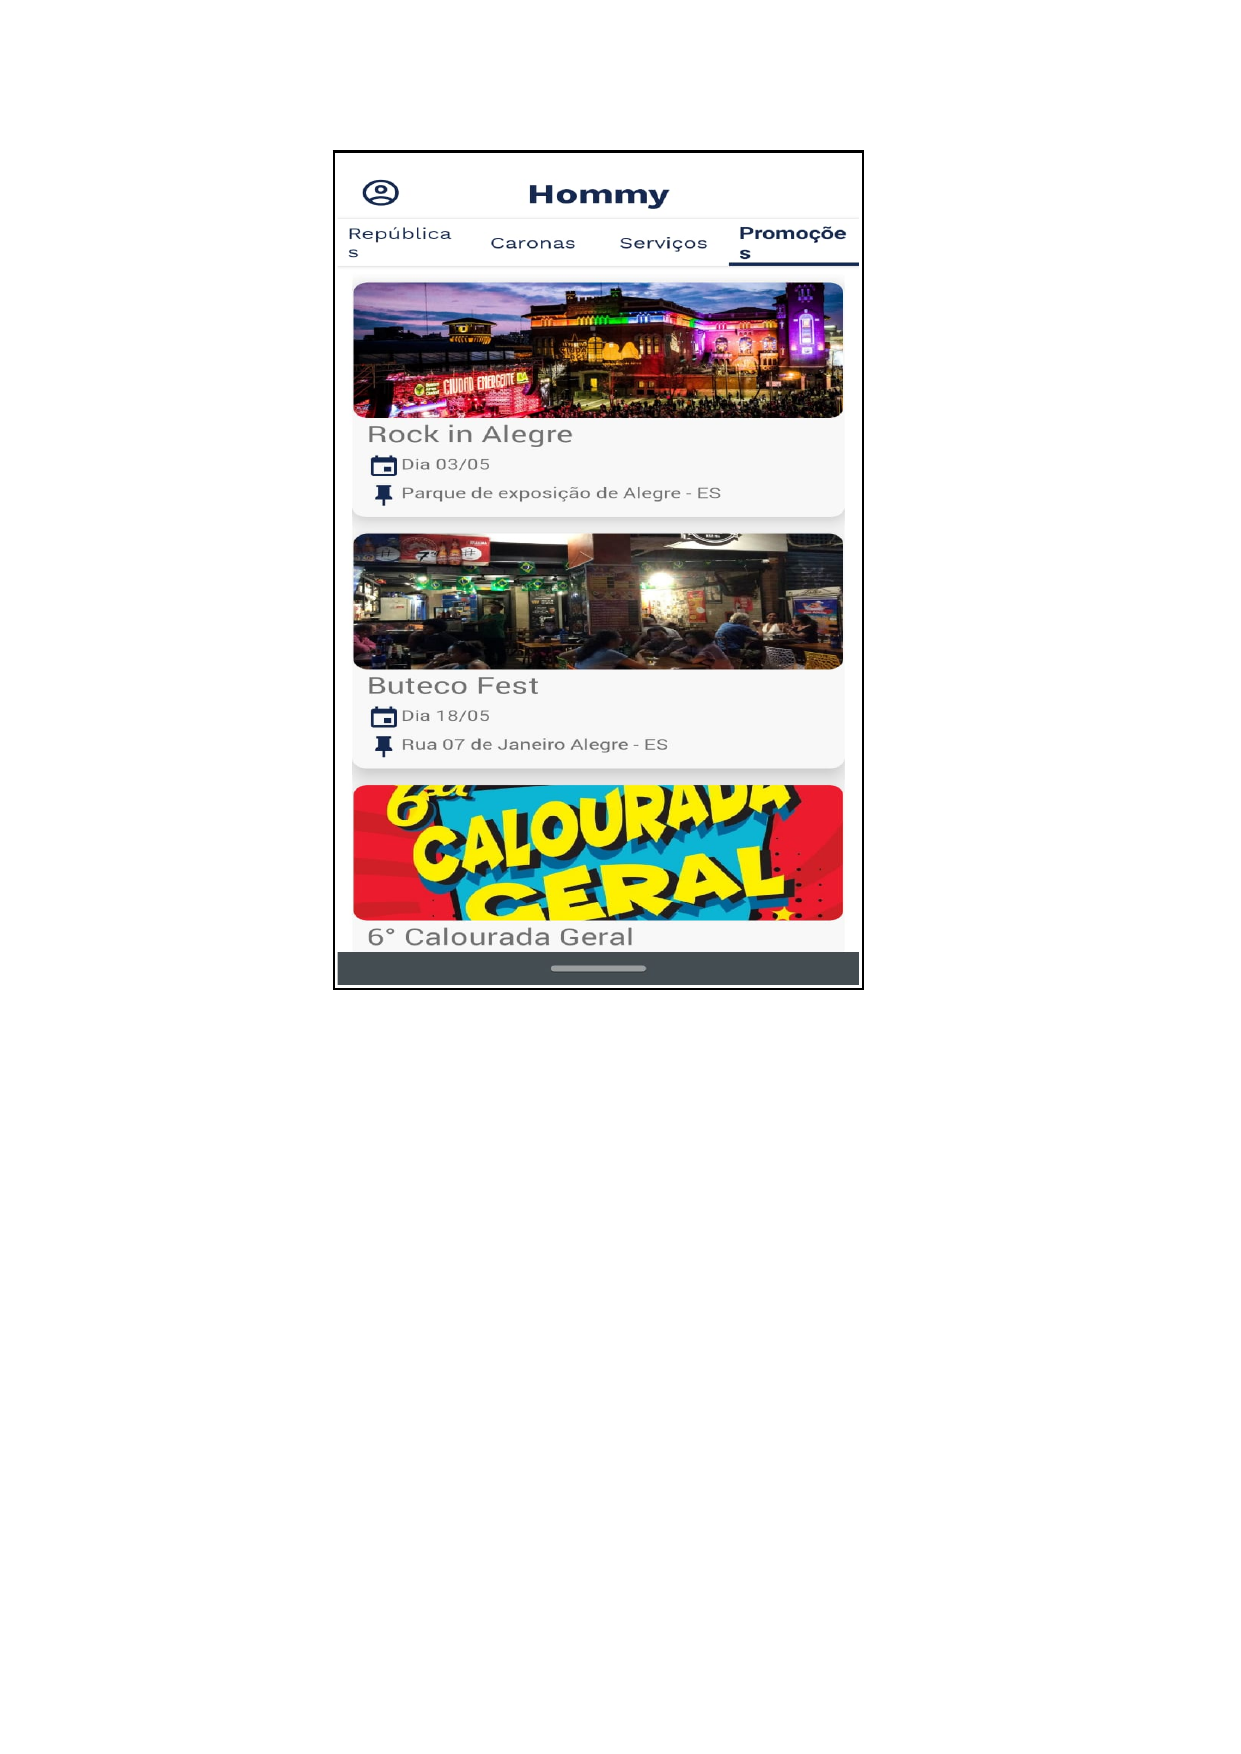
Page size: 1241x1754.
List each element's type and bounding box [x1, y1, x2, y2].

picture [337, 155, 859, 985]
